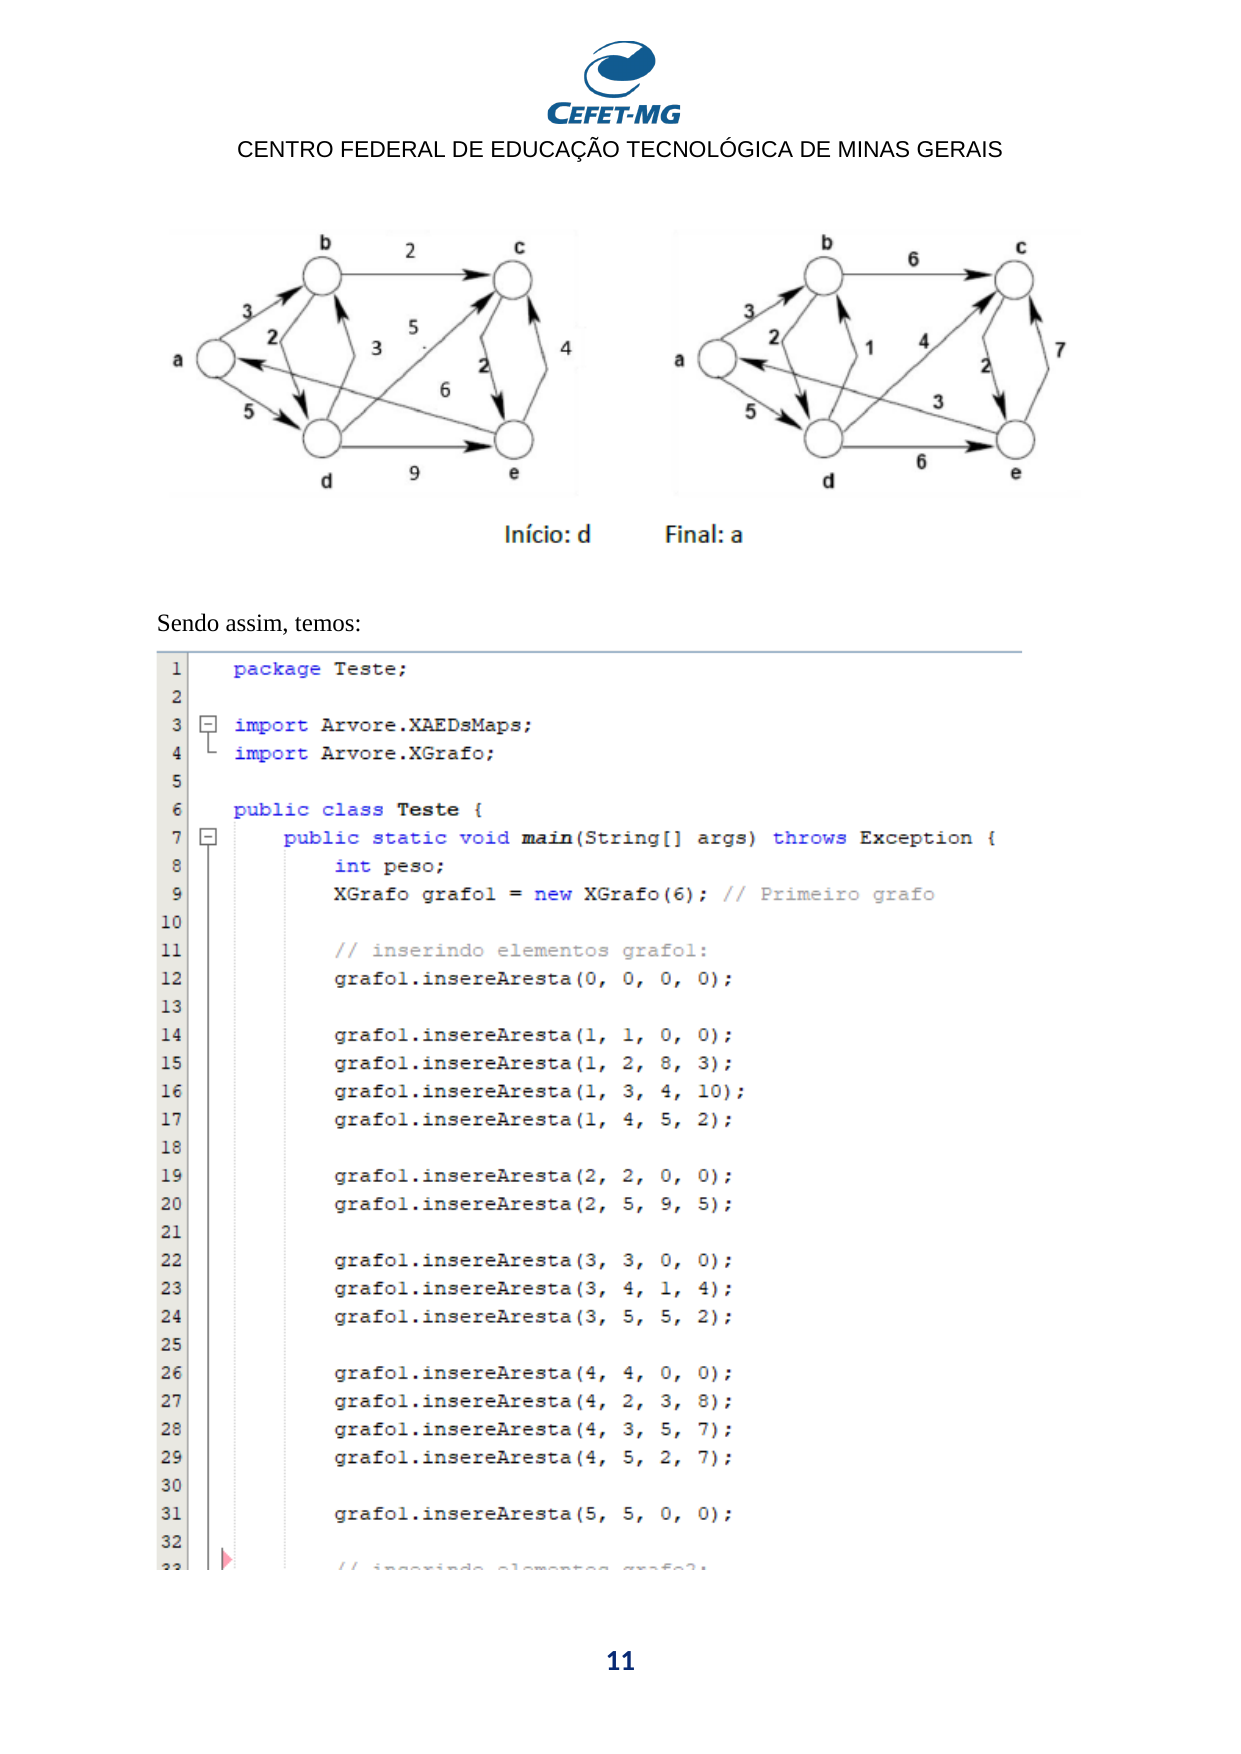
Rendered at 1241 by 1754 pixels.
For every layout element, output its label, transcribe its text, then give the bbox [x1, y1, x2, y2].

text Sendo assim, temos: [97, 608, 1143, 636]
picture [156, 650, 1023, 1570]
picture [156, 172, 1084, 590]
picture [547, 41, 681, 124]
